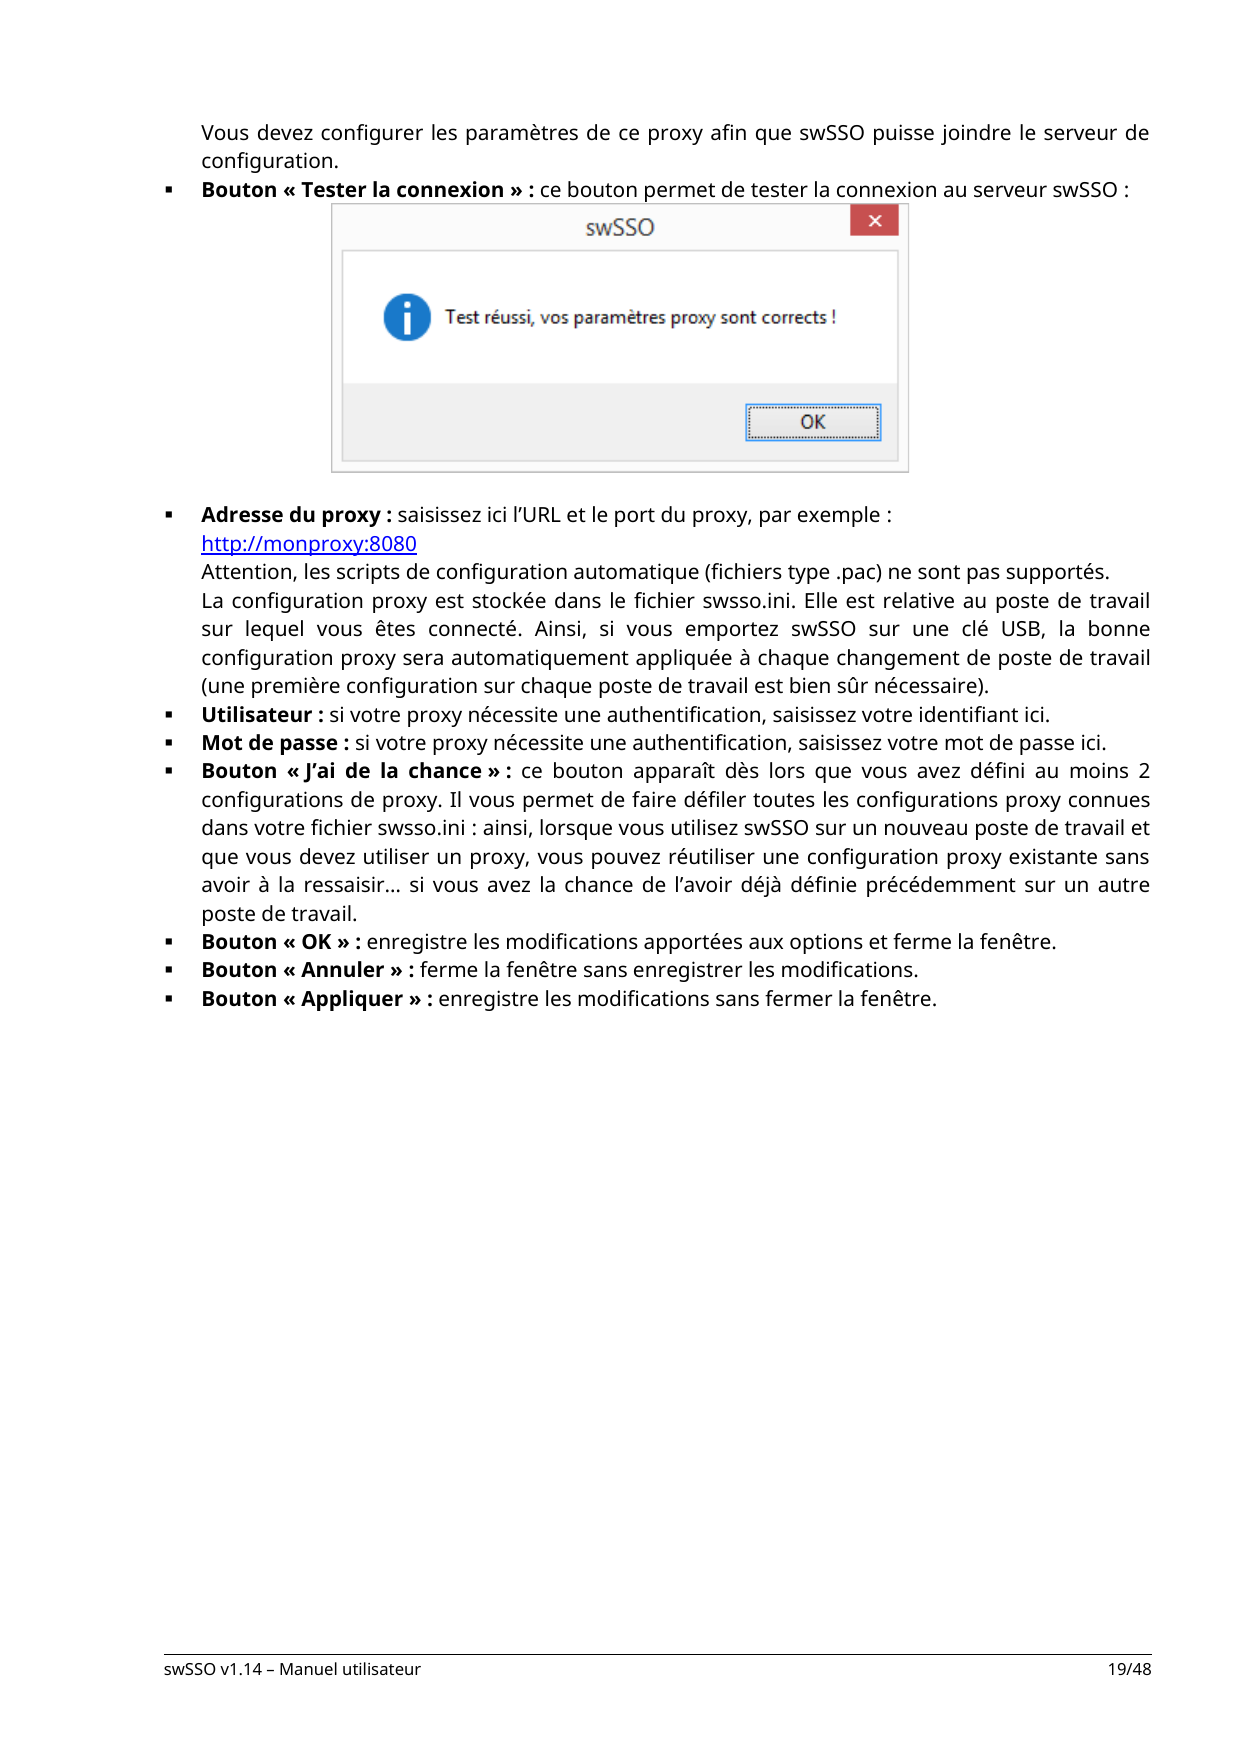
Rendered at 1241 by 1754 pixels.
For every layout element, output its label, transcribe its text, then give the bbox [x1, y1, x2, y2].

text Attention, les scripts de configuration automatique (fichiers type .pac) ne sont pas supportés. [201, 557, 1152, 586]
list Adresse du proxy : saisissez ici l’URL et le port du proxy, par exemple : [164, 501, 1152, 529]
list Utilisateur : si votre proxy nécessite une authentification, saisissez votre identifiant ici. [164, 700, 1152, 728]
picture [331, 203, 910, 473]
list Mot de passe : si votre proxy nécessite une authentification, saisissez votre mot de passe ici. [164, 728, 1152, 757]
text http://monproxy:8080 [201, 529, 1152, 557]
list Bouton « Annuler » : ferme la fenêtre sans enregistrer les modifications. [164, 956, 1152, 984]
list Bouton « J’ai de la chance » : ce bouton apparaît dès lors que vous avez défini au moins 2 configurations de proxy. Il vous permet de faire défiler toutes les configurations proxy connues dans votre fichier swsso.ini : ainsi, lorsque vous utilisez swSSO sur un nouveau poste de travail et que vous devez utiliser un proxy, vous pouvez réutiliser une configuration proxy existante sans avoir à la ressaisir… si vous avez la chance de l’avoir déjà définie précédemment sur un autre poste de travail. [164, 757, 1152, 927]
text La configuration proxy est stockée dans le fichier swsso.ini. Elle est relative au poste de travail sur lequel vous êtes connecté. Ainsi, si vous emportez swSSO sur une clé USB, la bonne configuration proxy sera automatiquement appliquée à chaque changement de poste de travail (une première configuration sur chaque poste de travail est bien sûr nécessaire). [201, 586, 1152, 700]
list Vous devez configurer les paramètres de ce proxy afin que swSSO puisse joindre le serveur de configuration. [164, 118, 1152, 175]
list Bouton « OK » : enregistre les modifications apportées aux options et ferme la fenêtre. [164, 927, 1152, 956]
list Bouton « Tester la connexion » : ce bouton permet de tester la connexion au serveur swSSO : [164, 175, 1152, 203]
list Bouton « Appliquer » : enregistre les modifications sans fermer la fenêtre. [164, 984, 1152, 1012]
